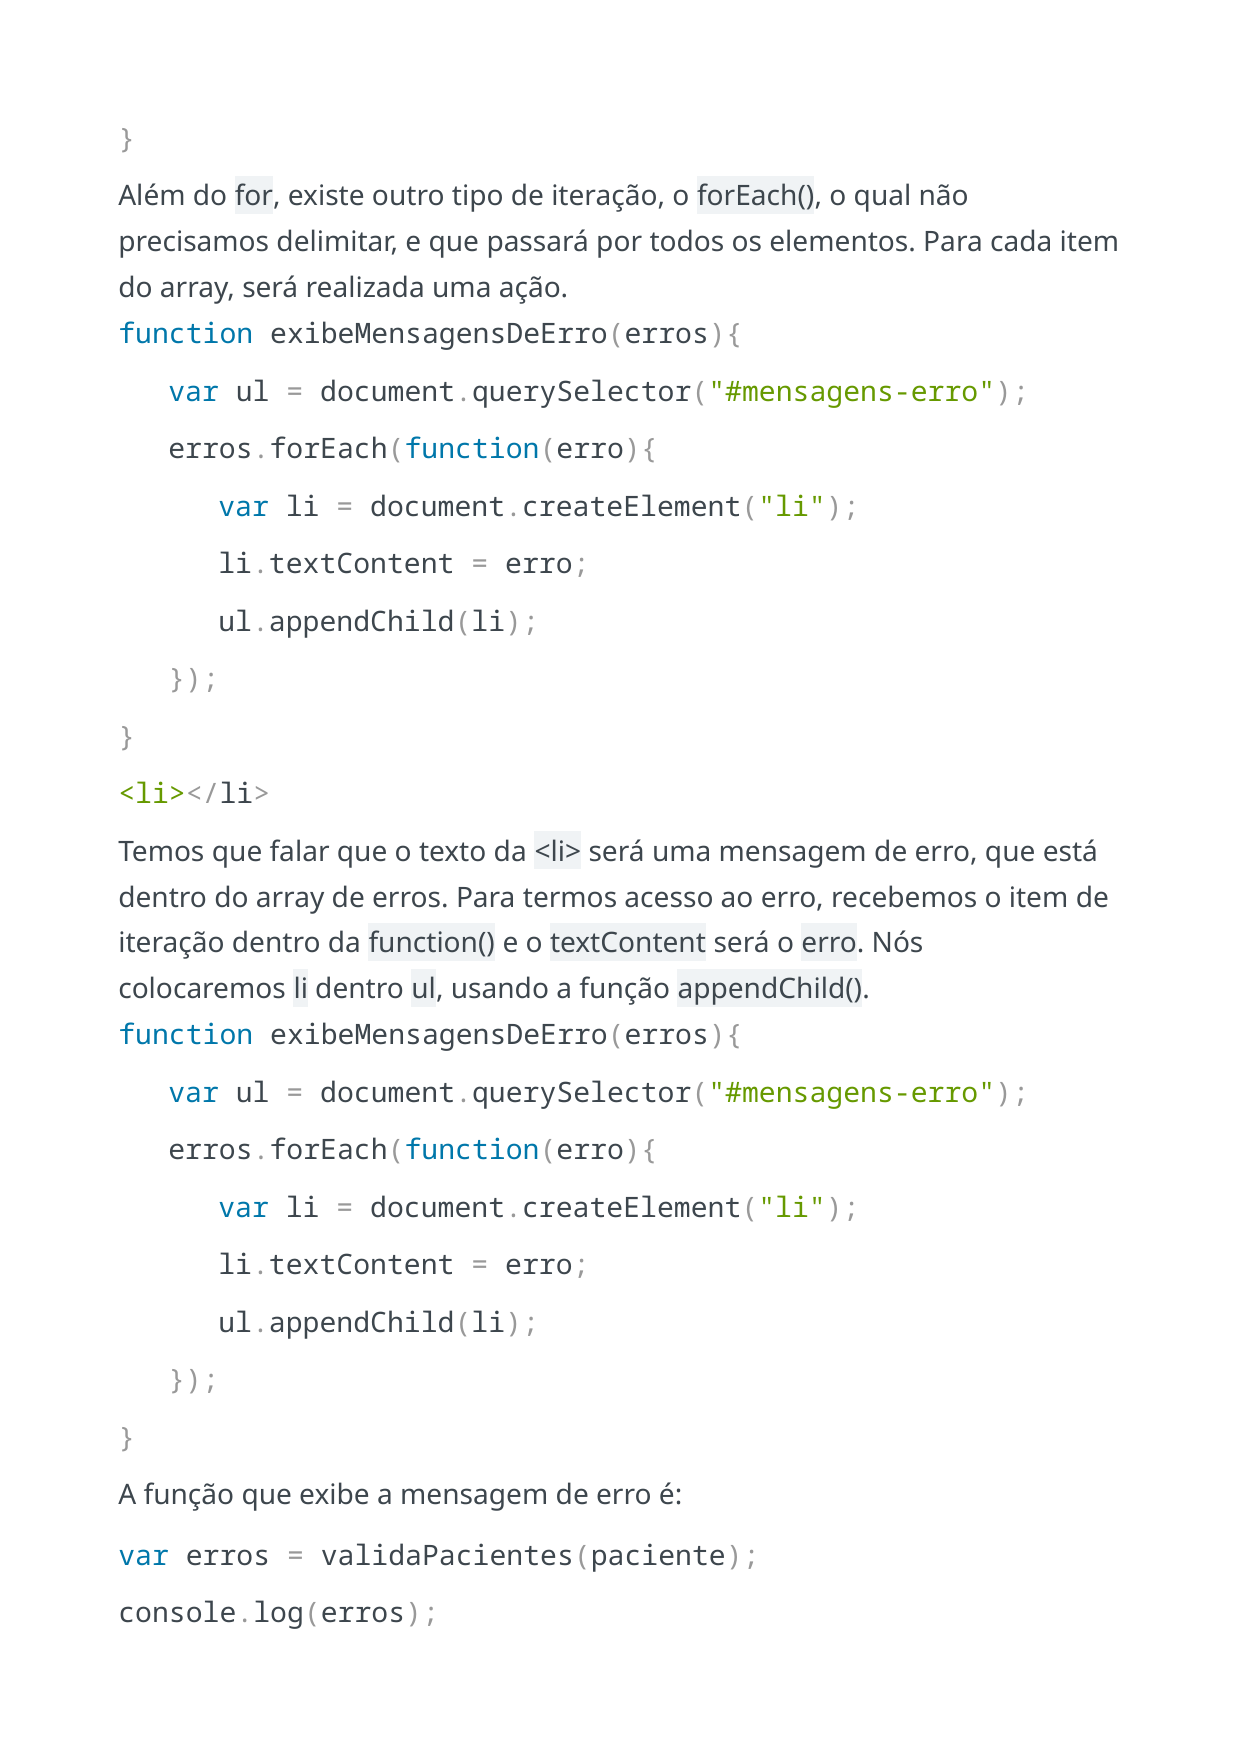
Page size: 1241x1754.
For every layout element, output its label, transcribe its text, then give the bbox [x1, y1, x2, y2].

text <li></li> [118, 773, 1122, 812]
text var ul = document.querySelector("#mensagens-erro"); [118, 1072, 1122, 1111]
text var erros = validaPacientes(paciente); [118, 1535, 1122, 1573]
text }); [118, 658, 1122, 697]
text var ul = document.querySelector("#mensagens-erro"); [118, 371, 1122, 409]
text Temos que falar que o texto da <li> será uma mensagem de erro, que está dentro do array de erros. Para termos acesso ao erro, recebemos o item de iteração dentro da function() e o textContent será o erro. Nós colocaremos li dentro ul, usando a função appendChild(). [118, 831, 1122, 1007]
text function exibeMensagensDeErro(erros){ [118, 313, 1122, 352]
text erros.forEach(function(erro){ [118, 1130, 1122, 1168]
text console.log(erros); [118, 1593, 1122, 1631]
text A função que exibe a mensagem de erro é: [118, 1475, 1122, 1513]
text Além do for, existe outro tipo de iteração, o forEach(), o qual não precisamos delimitar, e que passará por todos os elementos. Para cada item do array, será realizada uma ação. [118, 176, 1122, 306]
text } [118, 118, 1122, 156]
text ul.appendChild(li); [118, 601, 1122, 639]
text var li = document.createElement("li"); [118, 1187, 1122, 1226]
text li.textContent = erro; [118, 543, 1122, 582]
text li.textContent = erro; [118, 1245, 1122, 1283]
text ul.appendChild(li); [118, 1302, 1122, 1341]
text } [118, 716, 1122, 754]
text var li = document.createElement("li"); [118, 486, 1122, 524]
text }); [118, 1360, 1122, 1398]
text erros.forEach(function(erro){ [118, 428, 1122, 467]
text } [118, 1417, 1122, 1456]
text function exibeMensagensDeErro(erros){ [118, 1015, 1122, 1053]
